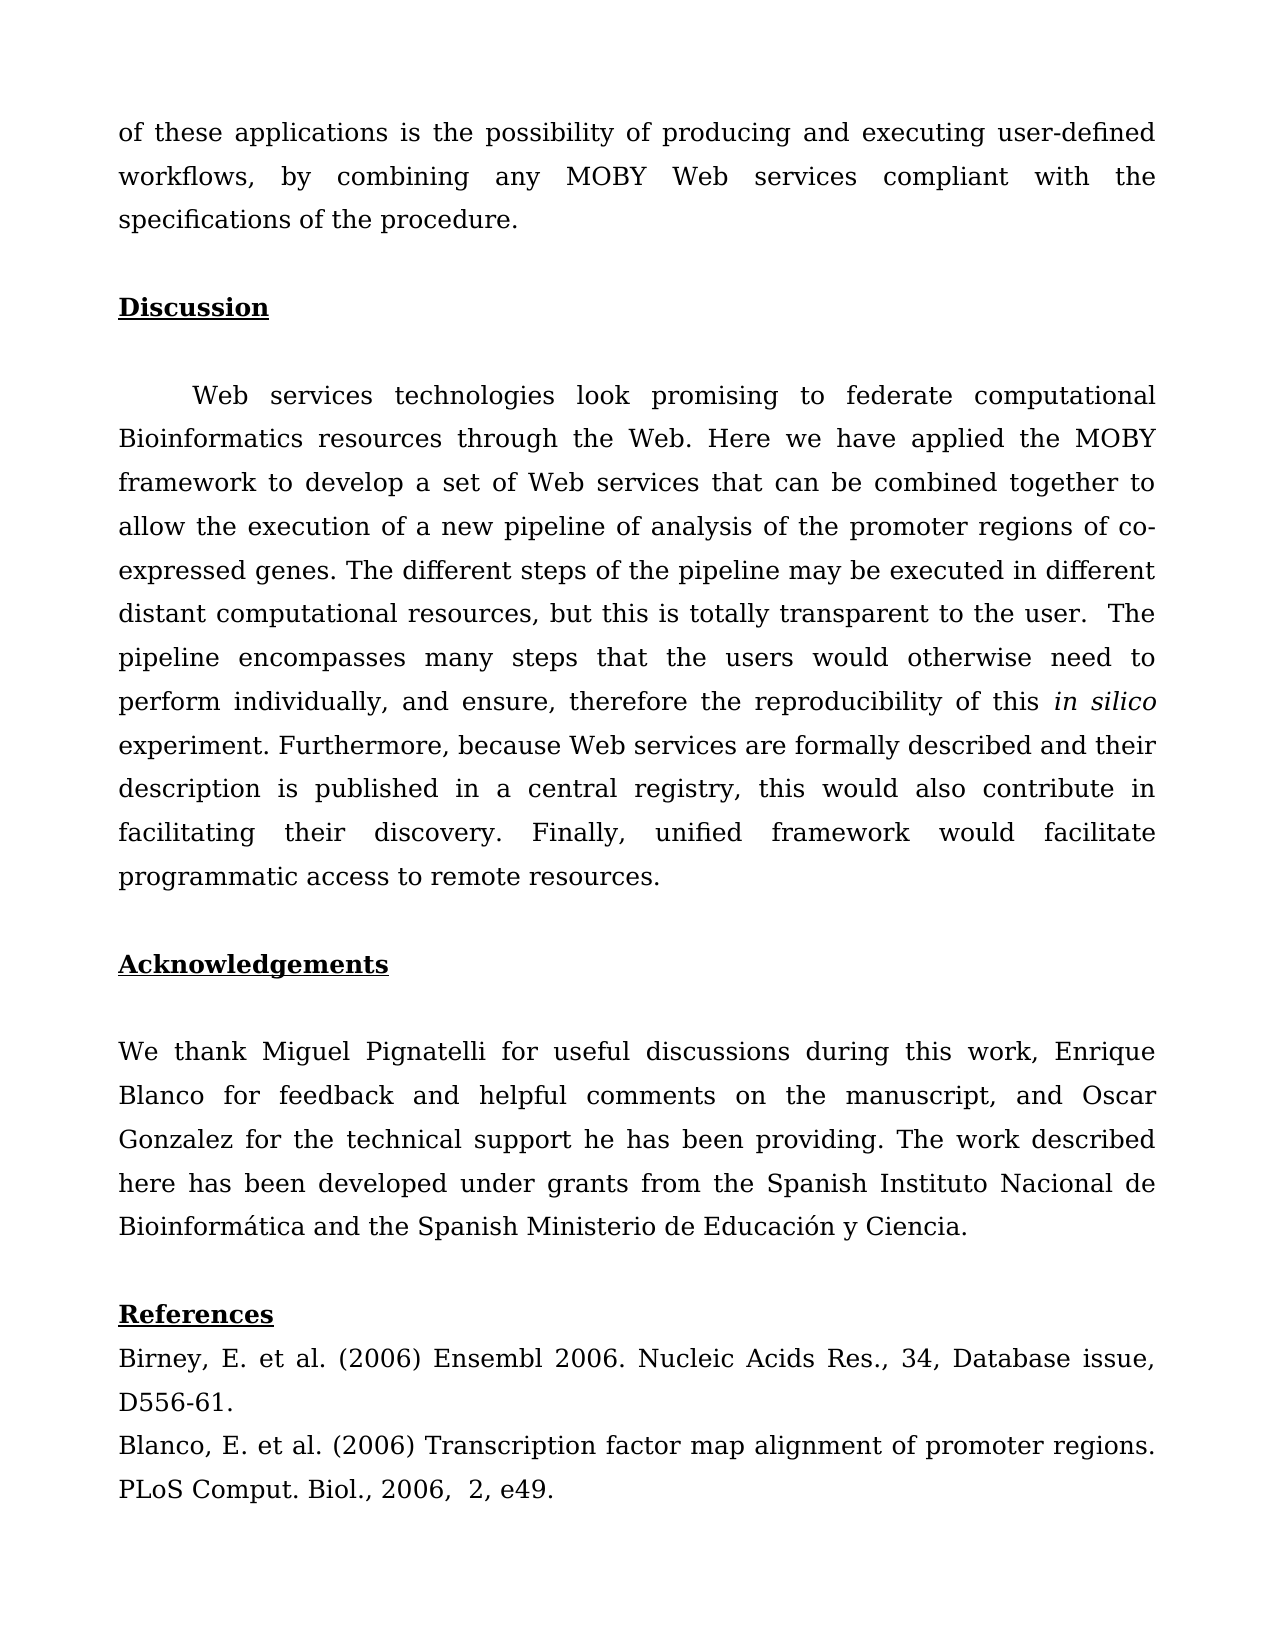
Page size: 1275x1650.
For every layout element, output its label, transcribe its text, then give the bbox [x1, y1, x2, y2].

text Birney, E. et al. (2006) Ensembl 2006. Nucleic Acids Res., 34, Database issue, D556-61. [118, 1344, 1157, 1417]
text Acknowledgements [118, 950, 1157, 979]
text We thank Miguel Pignatelli for useful discussions during this work, Enrique Blanco for feedback and helpful comments on the manuscript, and Oscar Gonzalez for the technical support he has been providing. The work described here has been developed under grants from the Spanish Instituto Nacional de Bioinformática and the Spanish Ministerio de Educación y Ciencia. [118, 1037, 1157, 1242]
text Discussion [118, 293, 1157, 322]
text Web services technologies look promising to federate computational Bioinformatics resources through the Web. Here we have applied the MOBY framework to develop a set of Web services that can be combined together to allow the execution of a new pipeline of analysis of the promoter regions of co-expressed genes. The different steps of the pipeline may be executed in different distant computational resources, but this is totally transparent to the user. The pipeline encompasses many steps that the users would otherwise need to perform individually, and ensure, therefore the reproducibility of this in silico experiment. Furthermore, because Web services are formally described and their description is published in a central registry, this would also contribute in facilitating their discovery. Finally, unified framework would facilitate programmatic access to remote resources. [118, 381, 1157, 891]
text References [118, 1300, 1157, 1329]
text of these applications is the possibility of producing and executing user-defined workflows, by combining any MOBY Web services compliant with the specifications of the procedure. [118, 118, 1157, 235]
text Blanco, E. et al. (2006) Transcription factor map alignment of promoter regions. PLoS Comput. Biol., 2006, 2, e49. [118, 1432, 1157, 1504]
